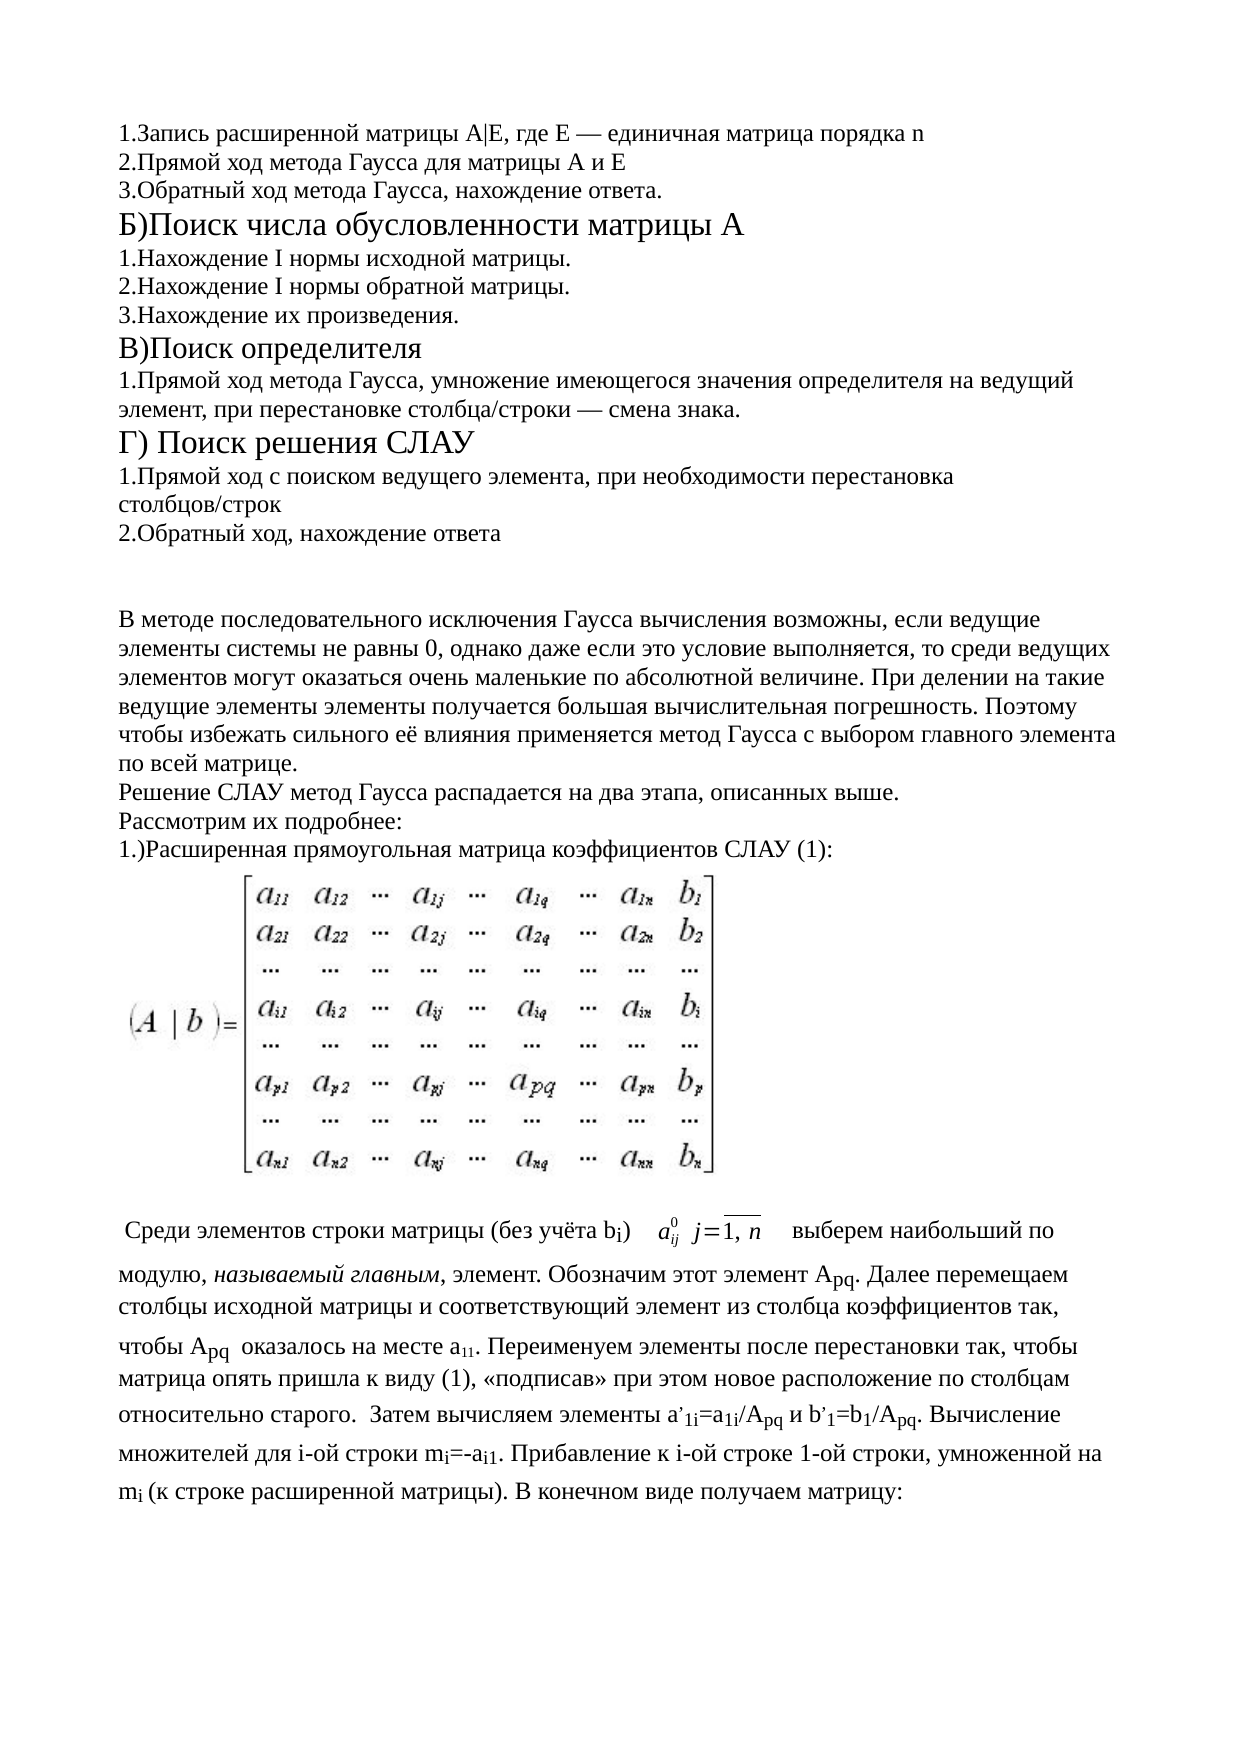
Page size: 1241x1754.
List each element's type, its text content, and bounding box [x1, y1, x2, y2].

text 1.Прямой ход метода Гаусса, умножение имеющегося значения определителя на ведущий элемент, при перестановке столбца/строки — смена знака. [118, 365, 1122, 422]
text 2.Нахождение I нормы обратной матрицы. [118, 271, 1122, 300]
text 1.Нахождение I нормы исходной матрицы. [118, 243, 1122, 271]
text В методе последовательного исключения Гаусса вычисления возможны, если ведущие элементы системы не равны 0, однако даже если это условие выполняется, то среди ведущих элементов могут оказаться очень маленькие по абсолютной величине. При делении на такие ведущие элементы элементы получается большая вычислительная погрешность. Поэтому чтобы избежать сильного её влияния применяется метод Гаусса с выбором главного элемента по всей матрице. [118, 604, 1122, 777]
text В)Поиск определителя [118, 329, 1122, 365]
text 2.Обратный ход, нахождение ответа [118, 518, 1122, 547]
text 2.Прямой ход метода Гаусса для матрицы А и Е [118, 147, 1122, 176]
text Среди элементов строки матрицы (без учёта bi) выберем наибольший по модулю, называемый главным, элемент. Обозначим этот элемент Apq. Далее перемещаем столбцы исходной матрицы и соответствующий элемент из столбца коэффициентов так, чтобы Apq оказалось на месте a11. Переименуем элементы после перестановки так, чтобы матрица опять пришла к виду (1), «подписав» при этом новое расположение по столбцам относительно старого. Затем вычисляем элементы a,1i=a1i/Apq и b,1=b1/Apq. Вычисление множителей для i-ой строки mi=-ai1. Прибавление к i-ой строке 1-ой строки, умноженной на mi (к строке расширенной матрицы). В конечном виде получаем матрицу: [118, 1204, 1122, 1507]
text 3.Обратный ход метода Гаусса, нахождение ответа. [118, 176, 1122, 204]
text 1.Прямой ход с поиском ведущего элемента, при необходимости перестановка столбцов/строк [118, 461, 1122, 518]
text 1.Запись расширенной матрицы А|E, где Е — единичная матрица порядка n [118, 118, 1122, 147]
text Г) Поиск решения СЛАУ [118, 422, 1122, 461]
text 1.)Расширенная прямоугольная матрица коэффициентов СЛАУ (1): [118, 834, 1122, 863]
picture [118, 863, 726, 1184]
text Решение СЛАУ метод Гаусса распадается на два этапа, описанных выше. [118, 777, 1122, 806]
text 3.Нахождение их произведения. [118, 300, 1122, 329]
text Б)Поиск числа обусловленности матрицы А [118, 204, 1122, 243]
text Рассмотрим их подробнее: [118, 806, 1122, 834]
